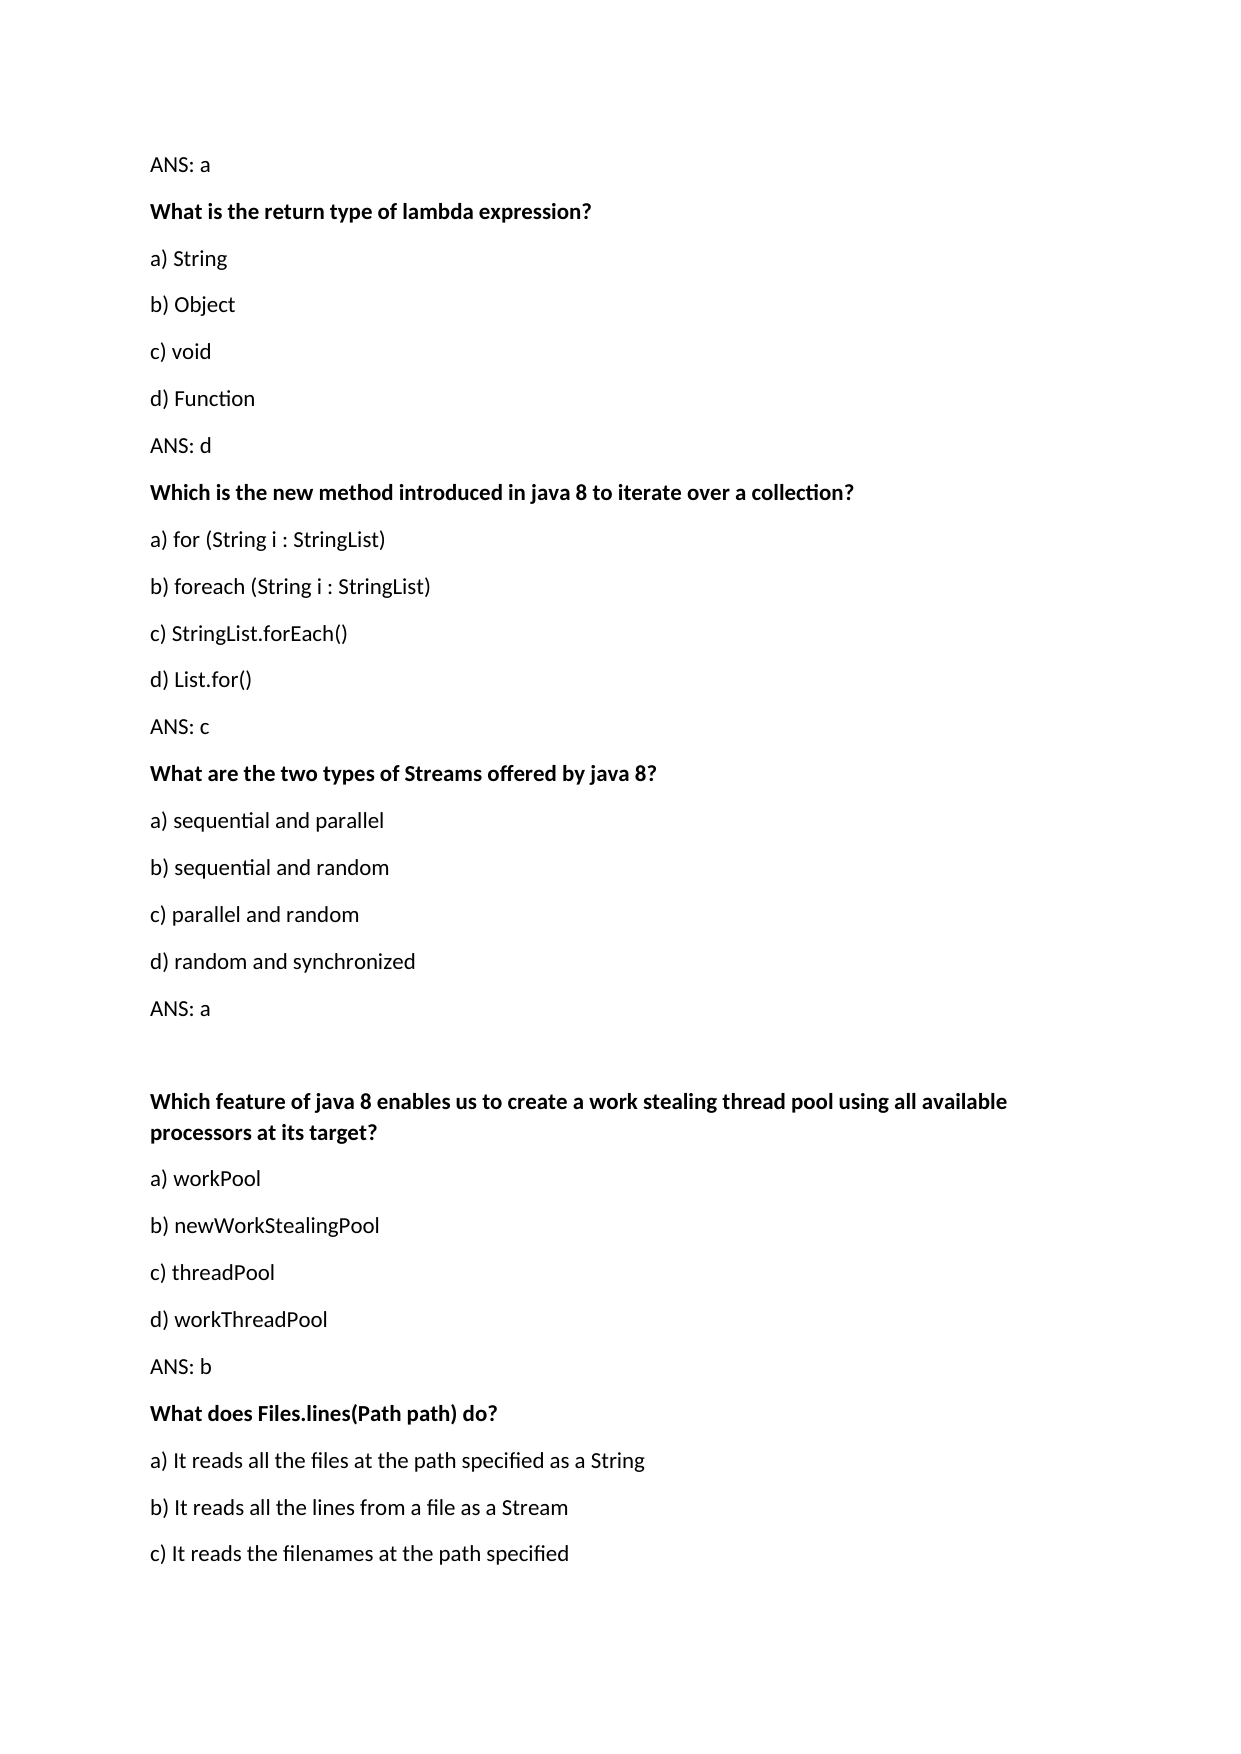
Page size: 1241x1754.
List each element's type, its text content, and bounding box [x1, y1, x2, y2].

text ANS: c [150, 712, 1090, 741]
text ANS: d [150, 431, 1090, 459]
text d) random and synchronized [150, 947, 1090, 975]
text Which feature of java 8 enables us to create a work stealing thread pool using all available processors at its target? [150, 1087, 1090, 1146]
text Which is the new method introduced in java 8 to iterate over a collection? [150, 478, 1090, 506]
text c) void [150, 337, 1090, 366]
text What is the return type of lambda expression? [150, 197, 1090, 225]
text b) Object [150, 291, 1090, 319]
text d) workThreadPool [150, 1305, 1090, 1333]
text ANS: a [150, 994, 1090, 1022]
text a) String [150, 244, 1090, 272]
text a) sequential and parallel [150, 806, 1090, 834]
text c) threadPool [150, 1258, 1090, 1286]
text b) It reads all the lines from a file as a Stream [150, 1493, 1090, 1521]
text What does Files.lines(Path path) do? [150, 1399, 1090, 1427]
text b) foreach (String i : StringList) [150, 572, 1090, 600]
text a) It reads all the files at the path specified as a String [150, 1446, 1090, 1474]
text a) workPool [150, 1164, 1090, 1193]
text ANS: a [150, 150, 1090, 178]
text c) parallel and random [150, 900, 1090, 928]
text c) StringList.forEach() [150, 619, 1090, 647]
text b) newWorkStealingPool [150, 1211, 1090, 1239]
text c) It reads the filenames at the path specified [150, 1539, 1090, 1568]
text b) sequential and random [150, 853, 1090, 881]
text d) Function [150, 384, 1090, 412]
text What are the two types of Streams offered by java 8? [150, 759, 1090, 787]
text ANS: b [150, 1352, 1090, 1380]
text d) List.for() [150, 666, 1090, 694]
text a) for (String i : StringList) [150, 525, 1090, 553]
